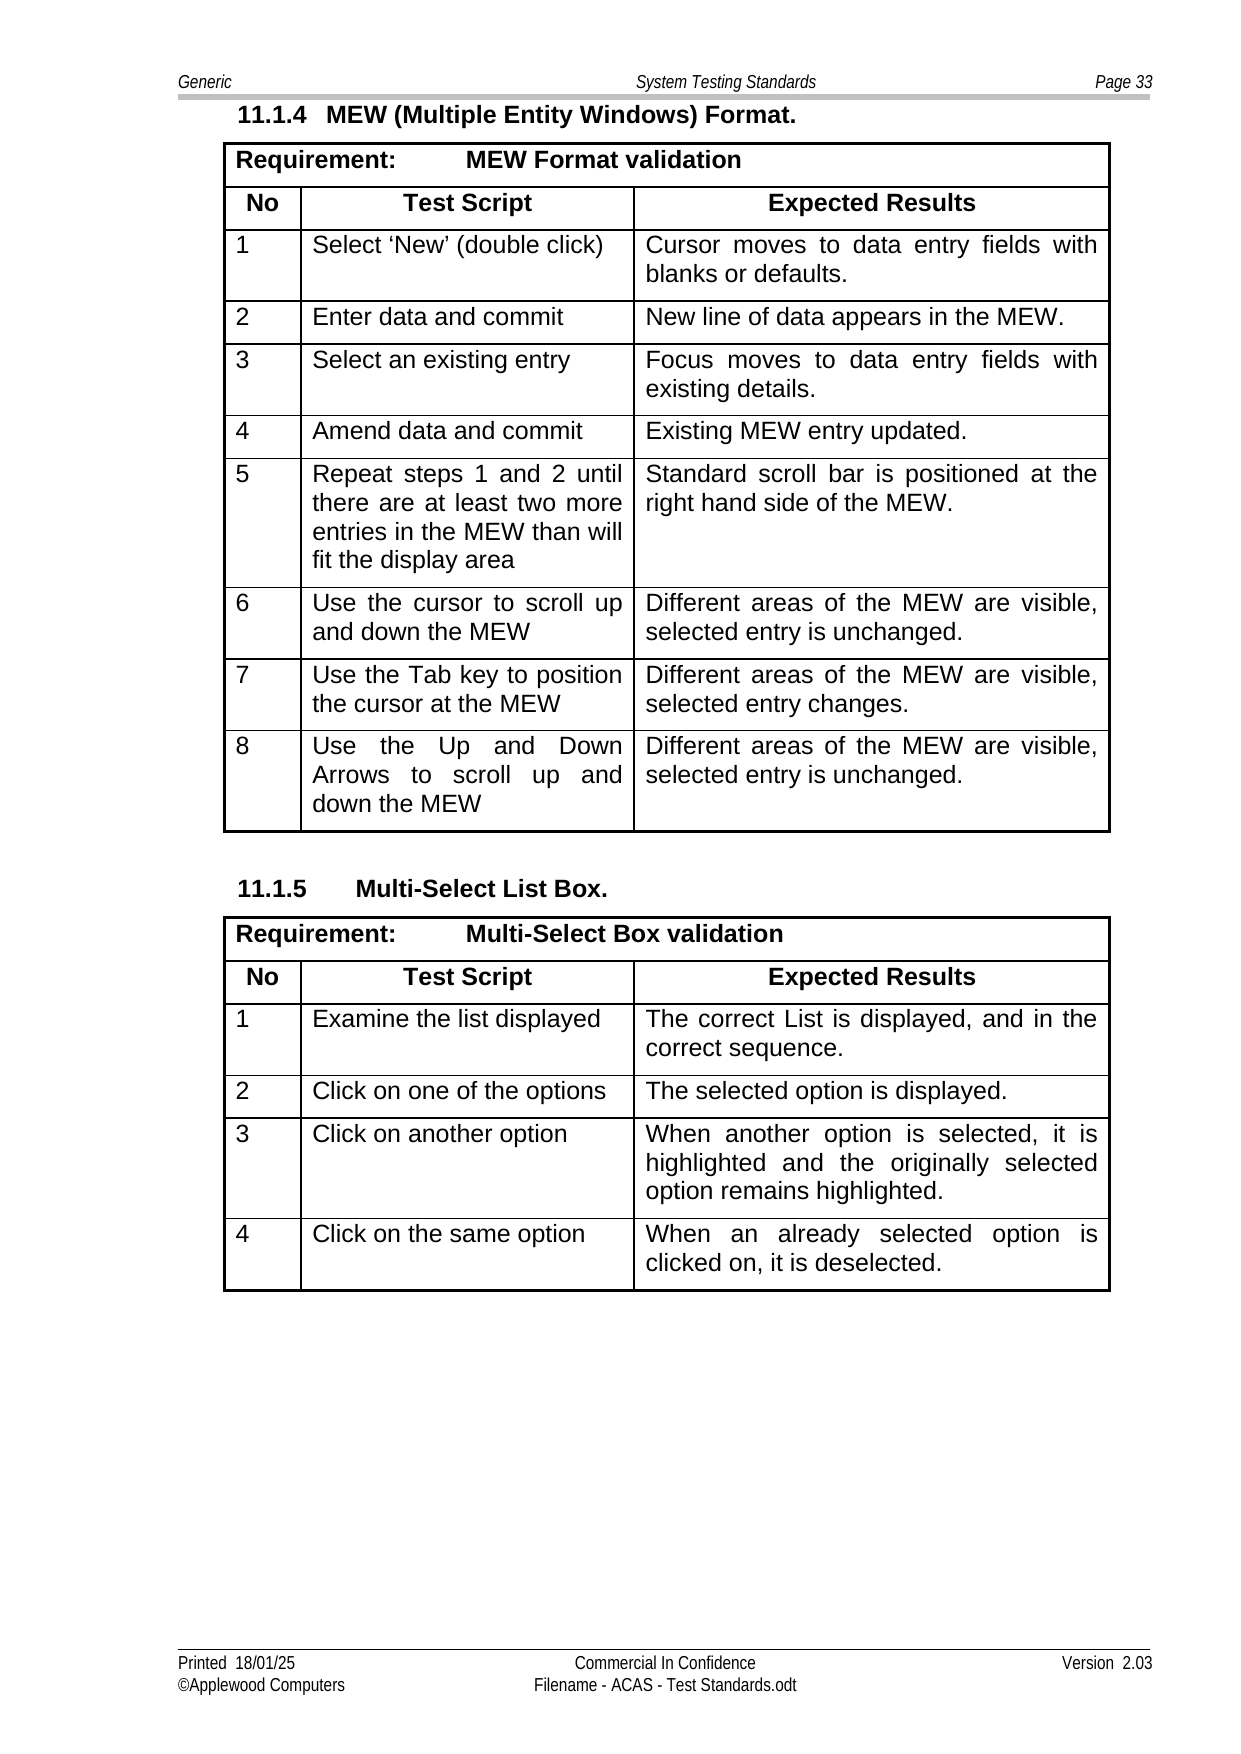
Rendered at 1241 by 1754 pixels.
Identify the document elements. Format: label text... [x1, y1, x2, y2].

table_cell When an already selected option is clicked on, it is deselected. [635, 1219, 1108, 1289]
table_cell Cursor moves to data entry fields with blanks or defaults. [635, 231, 1108, 300]
table_cell 3 [226, 345, 300, 415]
subtitle 11.1.5 Multi-Select List Box. [237, 874, 1110, 903]
table_cell 1 [226, 231, 300, 300]
table_cell 6 [226, 588, 300, 658]
table_cell 3 [226, 1119, 300, 1218]
table_cell 8 [226, 731, 300, 830]
table_cell Standard scroll bar is positioned at the right hand side of the MEW. [635, 459, 1108, 587]
table_cell Select ‘New’ (double click) [302, 231, 633, 300]
table_cell Different areas of the MEW are visible, selected entry is unchanged. [635, 588, 1108, 658]
table_cell 2 [226, 1076, 300, 1117]
table_cell Use the cursor to scroll up and down the MEW [302, 588, 633, 658]
table_cell 5 [226, 459, 300, 587]
table_cell 2 [226, 302, 300, 343]
table_cell Use the Up and Down Arrows to scroll up and down the MEW [302, 731, 633, 830]
table_cell No [226, 962, 300, 1003]
table_cell 7 [226, 660, 300, 730]
table_cell Test Script [302, 188, 633, 229]
subtitle 11.1.4 MEW (Multiple Entity Windows) Format. [237, 100, 1110, 129]
table_cell New line of data appears in the MEW. [635, 302, 1108, 343]
table_cell Different areas of the MEW are visible, selected entry changes. [635, 660, 1108, 730]
table_cell Focus moves to data entry fields with existing details. [635, 345, 1108, 415]
table_cell 4 [226, 1219, 300, 1289]
table_cell No [226, 188, 300, 229]
table_cell Different areas of the MEW are visible, selected entry is unchanged. [635, 731, 1108, 830]
table_cell Click on another option [302, 1119, 633, 1218]
table_cell The correct List is displayed, and in the correct sequence. [635, 1005, 1108, 1074]
table_cell Amend data and commit [302, 416, 633, 458]
table_cell 1 [226, 1005, 300, 1074]
table_cell Select an existing entry [302, 345, 633, 415]
table_cell The selected option is displayed. [635, 1076, 1108, 1117]
table_cell Enter data and commit [302, 302, 633, 343]
table_cell Repeat steps 1 and 2 until there are at least two more entries in the MEW than will fit the display area [302, 459, 633, 587]
table_cell Test Script [302, 962, 633, 1003]
table_header Requirement: Multi-Select Box validation [226, 919, 1108, 960]
table_cell Click on the same option [302, 1219, 633, 1289]
table_header Requirement: MEW Format validation [226, 145, 1108, 186]
table_cell When another option is selected, it is highlighted and the originally selected option remains highlighted. [635, 1119, 1108, 1218]
table_cell Existing MEW entry updated. [635, 416, 1108, 458]
table_cell Expected Results [635, 962, 1108, 1003]
table_cell Use the Tab key to position the cursor at the MEW [302, 660, 633, 730]
table_cell Click on one of the options [302, 1076, 633, 1117]
table_cell Expected Results [635, 188, 1108, 229]
table_cell Examine the list displayed [302, 1005, 633, 1074]
table_cell 4 [226, 416, 300, 458]
